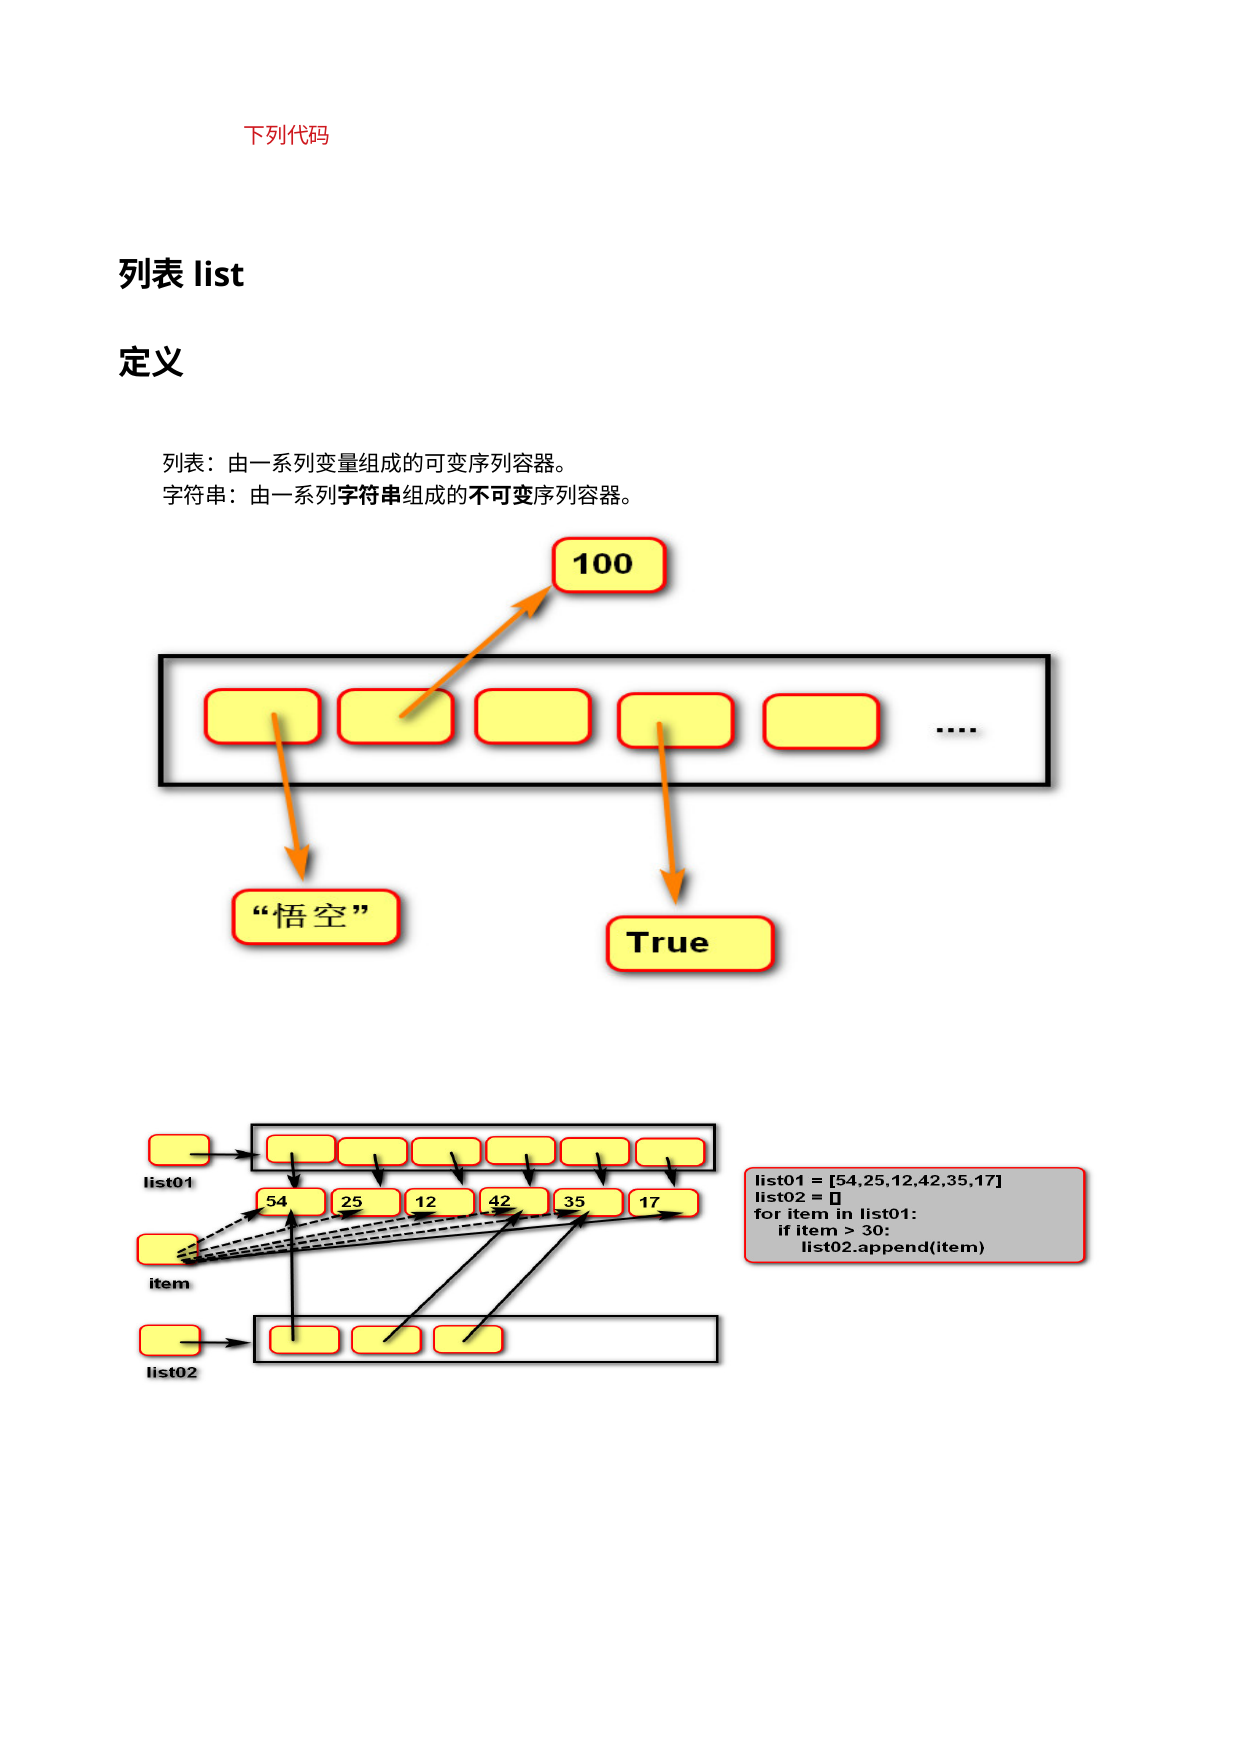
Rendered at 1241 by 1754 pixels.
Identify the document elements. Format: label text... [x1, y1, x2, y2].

subtitle 列表 list [118, 247, 1122, 296]
picture [118, 509, 1123, 1045]
text 列表：由一系列变量组成的可变序列容器。 [118, 446, 1122, 478]
text 下列代码 [118, 118, 1122, 150]
subtitle 定义 [118, 336, 1122, 384]
picture [118, 1073, 1123, 1489]
text 字符串：由一系列字符串组成的不可变序列容器。 [118, 478, 1122, 509]
